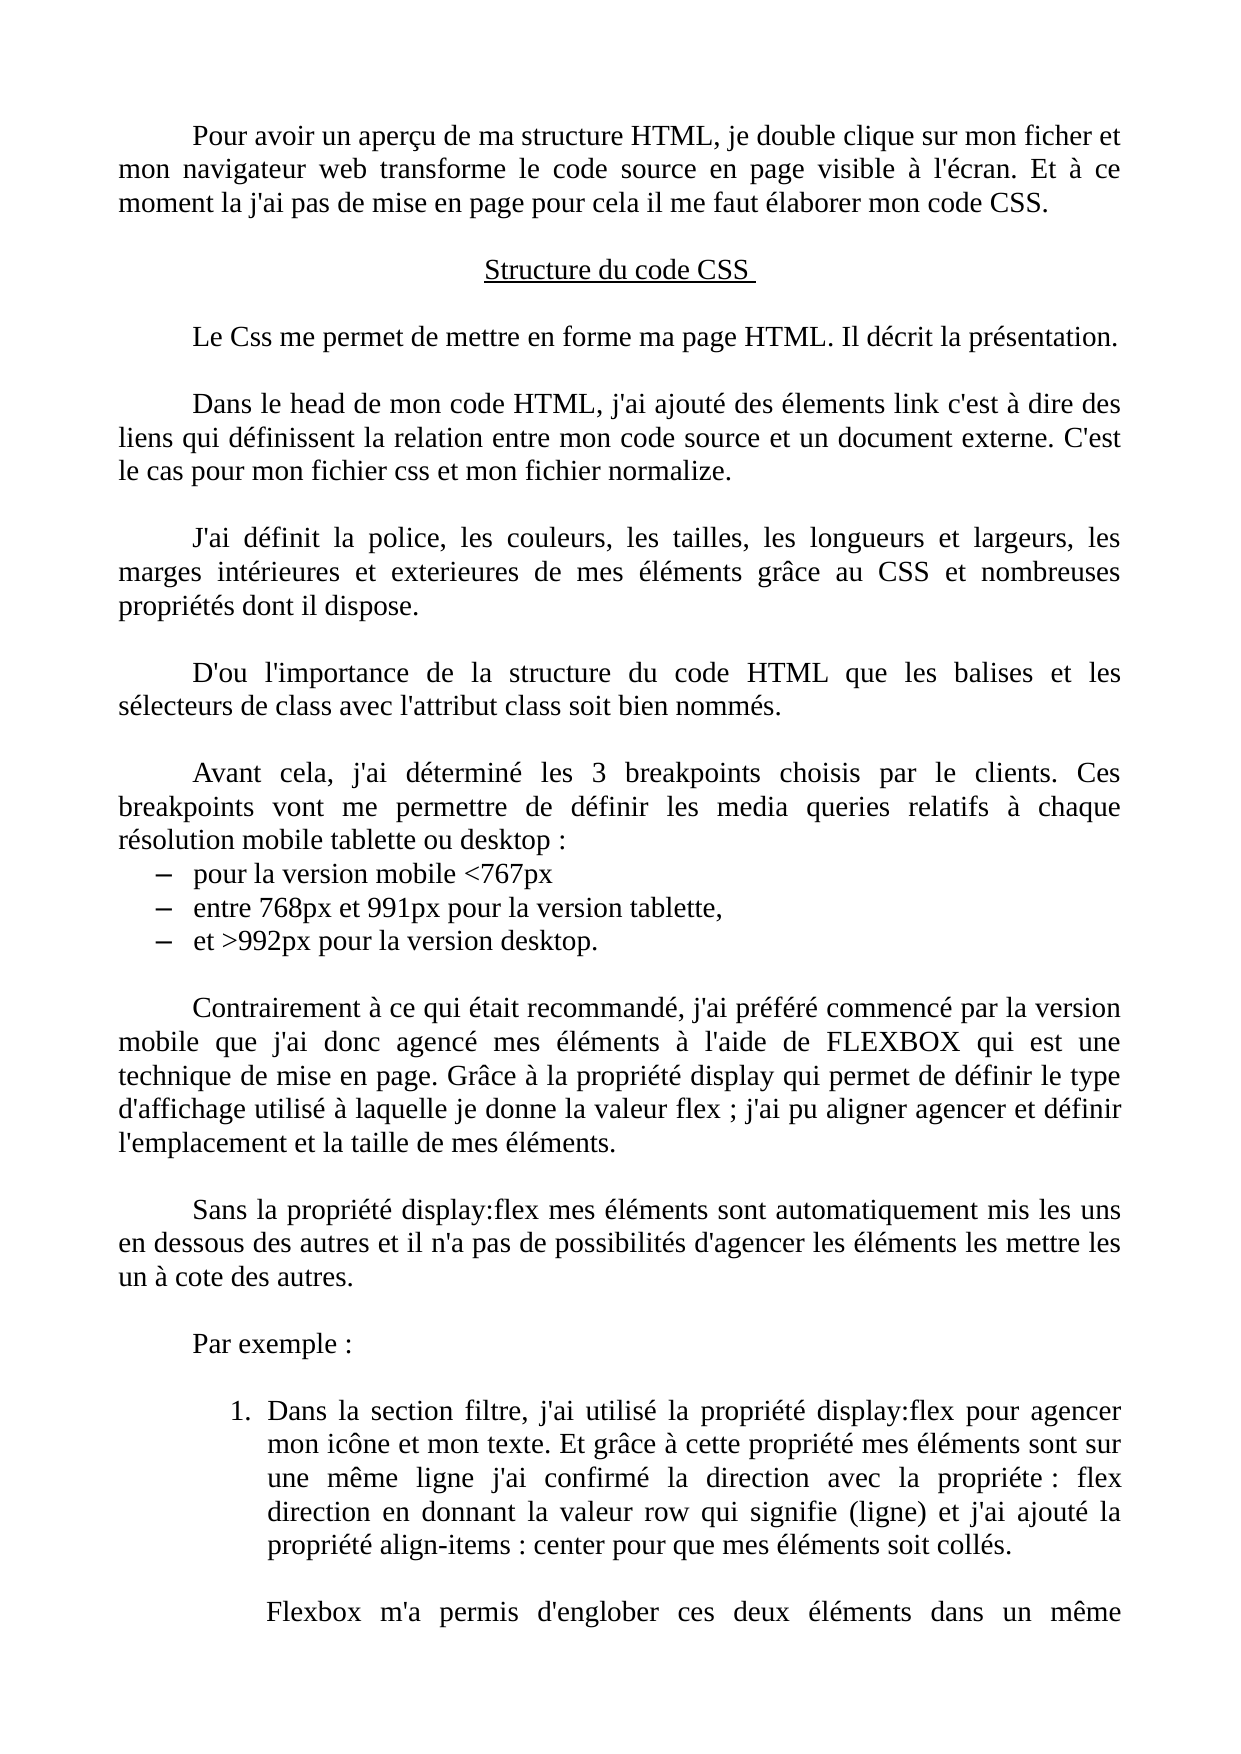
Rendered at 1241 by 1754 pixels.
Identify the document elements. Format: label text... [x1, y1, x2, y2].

text Par exemple : [118, 1326, 1122, 1359]
list et >992px pour la version desktop. [156, 923, 1122, 957]
text Avant cela, j'ai déterminé les 3 breakpoints choisis par le clients. Ces breakpoints vont me permettre de définir les media queries relatifs à chaque résolution mobile tablette ou desktop : [118, 755, 1122, 856]
list Dans la section filtre, j'ai utilisé la propriété display:flex pour agencer mon icône et mon texte. Et grâce à cette propriété mes éléments sont sur une même ligne j'ai confirmé la direction avec la propriéte : flex direction en donnant la valeur row qui signifie (ligne) et j'ai ajouté la propriété align-items : center pour que mes éléments soit collés. [229, 1393, 1122, 1561]
text J'ai définit la police, les couleurs, les tailles, les longueurs et largeurs, les marges intérieures et exterieures de mes éléments grâce au CSS et nombreuses propriétés dont il dispose. [118, 521, 1122, 621]
text Flexbox m'a permis d'englober ces deux éléments dans un même [118, 1594, 1122, 1628]
text Sans la propriété display:flex mes éléments sont automatiquement mis les uns en dessous des autres et il n'a pas de possibilités d'agencer les éléments les mettre les un à cote des autres. [118, 1192, 1122, 1292]
list entre 768px et 991px pour la version tablette, [156, 890, 1122, 923]
text Structure du code CSS [118, 252, 1122, 286]
list pour la version mobile <767px [156, 856, 1122, 890]
text D'ou l'importance de la structure du code HTML que les balises et les sélecteurs de class avec l'attribut class soit bien nommés. [118, 655, 1122, 722]
text Dans le head de mon code HTML, j'ai ajouté des élements link c'est à dire des liens qui définissent la relation entre mon code source et un document externe. C'est le cas pour mon fichier css et mon fichier normalize. [118, 386, 1122, 487]
text Pour avoir un aperçu de ma structure HTML, je double clique sur mon ficher et mon navigateur web transforme le code source en page visible à l'écran. Et à ce moment la j'ai pas de mise en page pour cela il me faut élaborer mon code CSS. [118, 118, 1122, 219]
text Le Css me permet de mettre en forme ma page HTML. Il décrit la présentation. [118, 319, 1122, 353]
text Contrairement à ce qui était recommandé, j'ai préféré commencé par la version mobile que j'ai donc agencé mes éléments à l'aide de FLEXBOX qui est une technique de mise en page. Grâce à la propriété display qui permet de définir le type d'affichage utilisé à laquelle je donne la valeur flex ; j'ai pu aligner agencer et définir l'emplacement et la taille de mes éléments. [118, 991, 1122, 1158]
